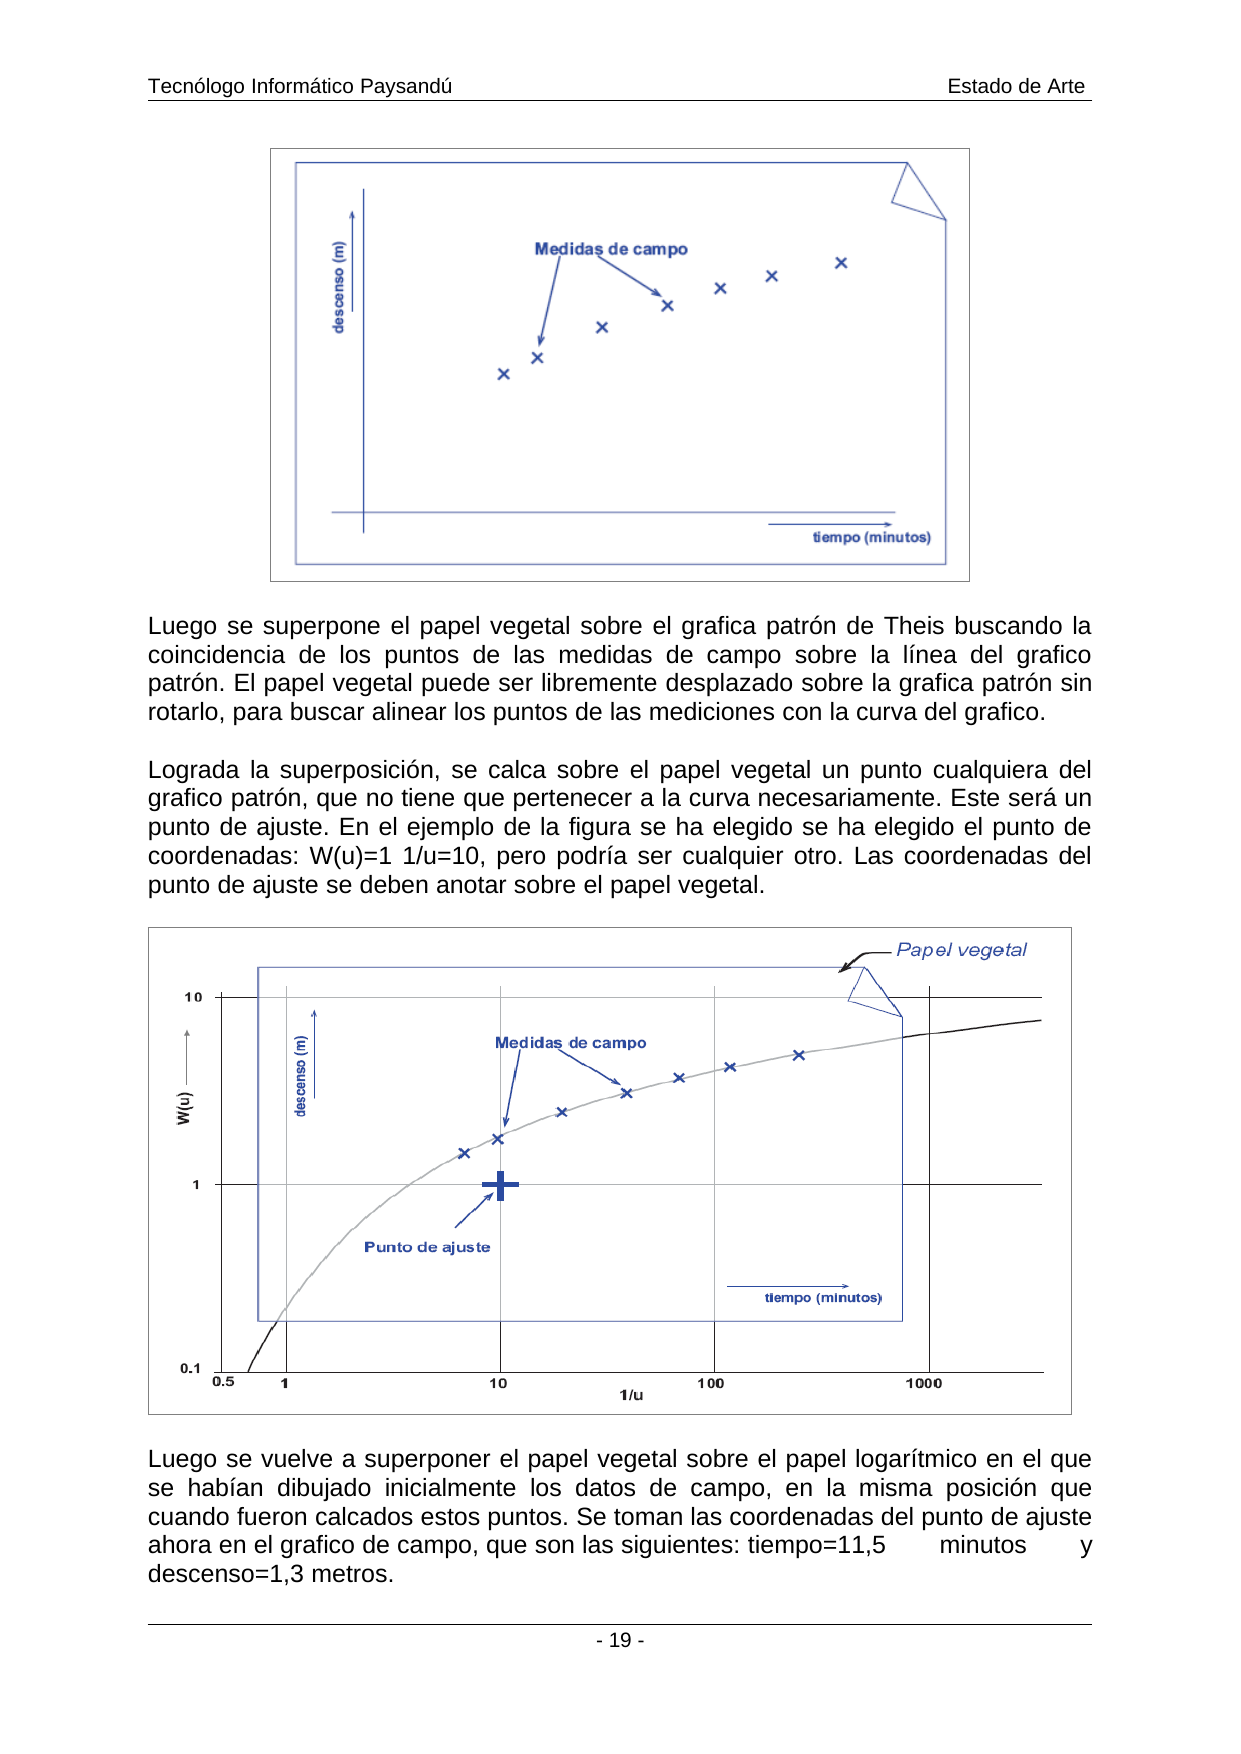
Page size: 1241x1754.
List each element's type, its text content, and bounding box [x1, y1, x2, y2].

text Luego se vuelve a superponer el papel vegetal sobre el papel logarítmico en el que se habían dibujado inicialmente los datos de campo, en la misma posición que cuando fueron calcados estos puntos. Se toman las coordenadas del punto de ajuste ahora en el grafico de campo, que son las siguientes: tiempo=11,5 minutos y descenso=1,3 metros. [148, 1444, 1092, 1588]
text Luego se superpone el papel vegetal sobre el grafica patrón de Theis buscando la coincidencia de los puntos de las medidas de campo sobre la línea del grafico patrón. El papel vegetal puede ser libremente desplazado sobre la grafica patrón sin rotarlo, para buscar alinear los puntos de las mediciones con la curva del grafico. [148, 611, 1092, 726]
text Lograda la superposición, se calca sobre el papel vegetal un punto cualquiera del grafico patrón, que no tiene que pertenecer a la curva necesariamente. Este será un punto de ajuste. En el ejemplo de la figura se ha elegido se ha elegido el punto de coordenadas: W(u)=1 1/u=10, pero podría ser cualquier otro. Las coordenadas del punto de ajuste se deben anotar sobre el papel vegetal. [148, 755, 1092, 898]
